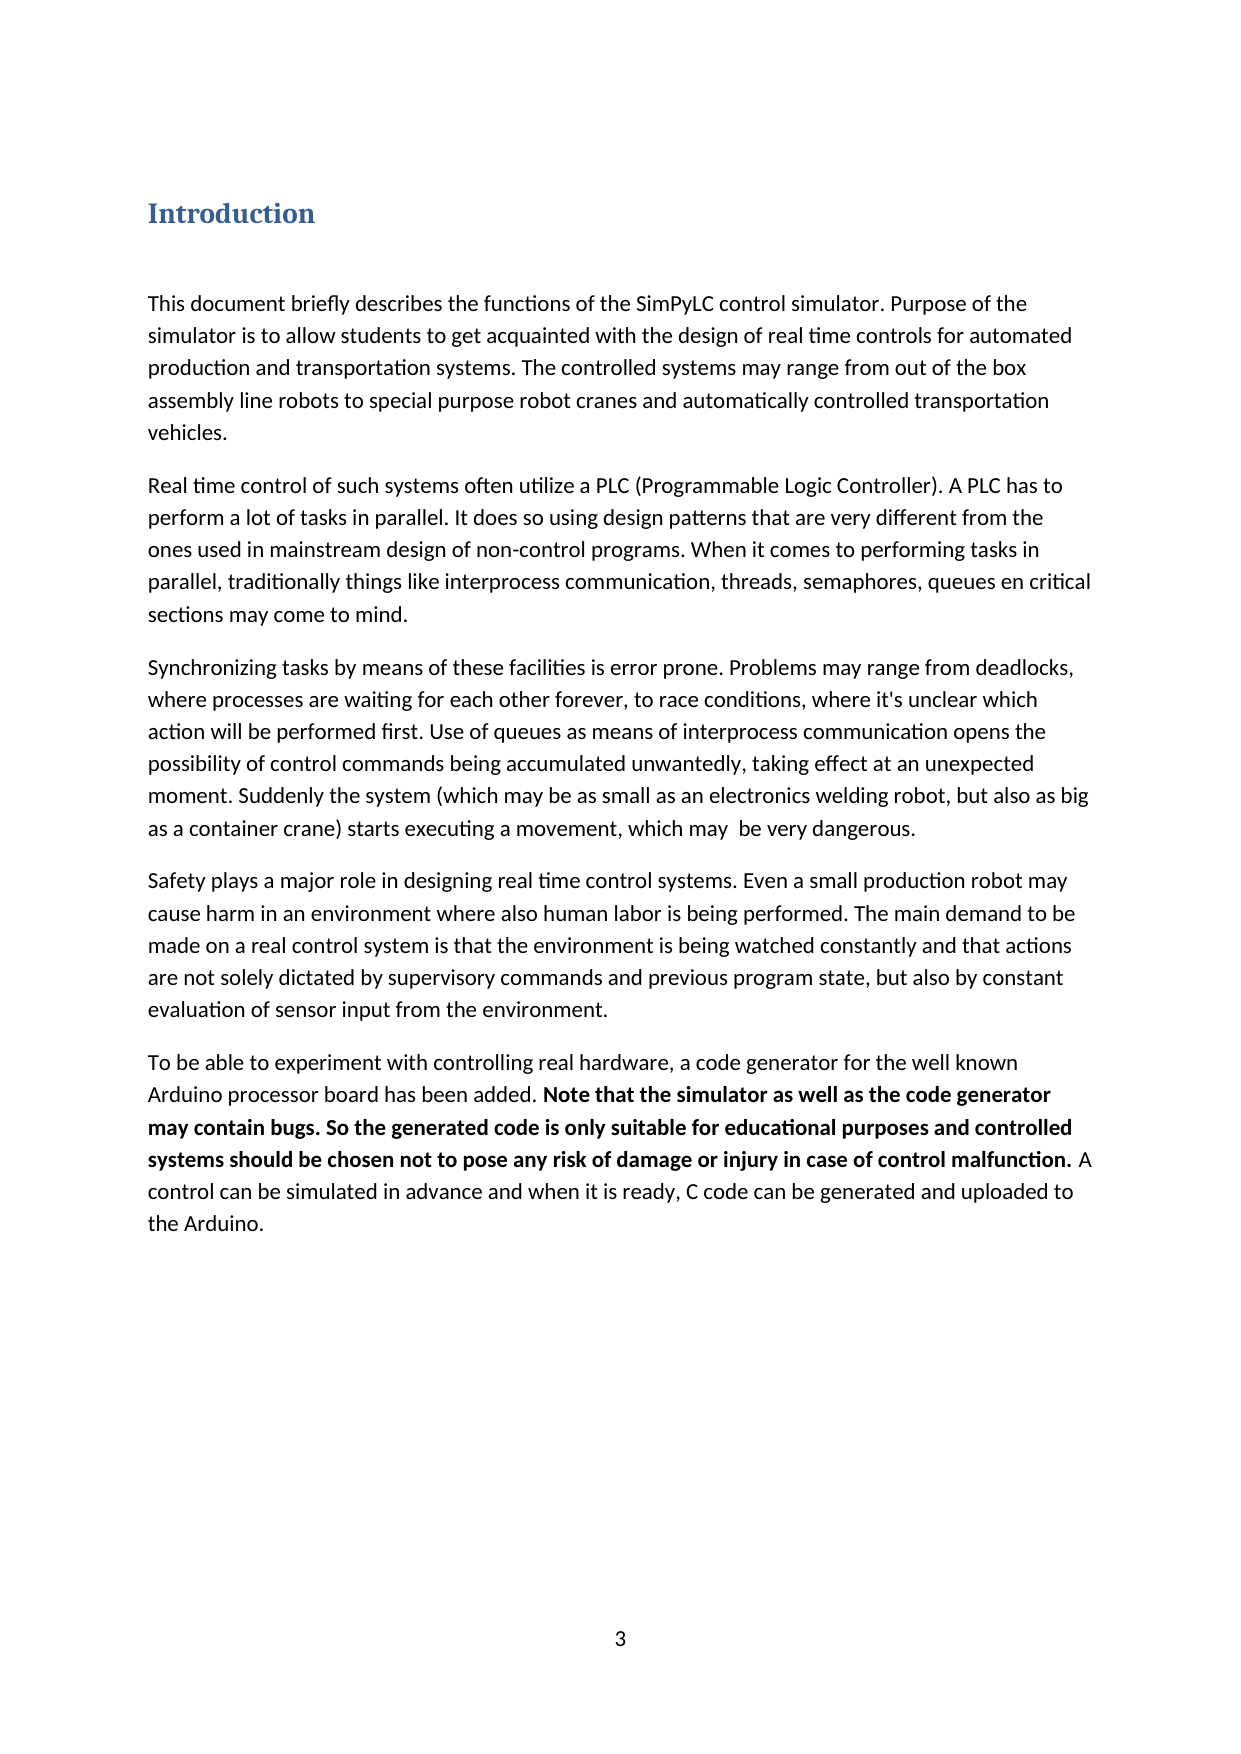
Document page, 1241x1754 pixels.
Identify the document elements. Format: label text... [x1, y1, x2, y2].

subtitle Introduction [148, 198, 1093, 231]
text Synchronizing tasks by means of these facilities is error prone. Problems may range from deadlocks, where processes are waiting for each other forever, to race conditions, where it's unclear which action will be performed first. Use of queues as means of interprocess communication opens the possibility of control commands being accumulated unwantedly, taking effect at an unexpected moment. Suddenly the system (which may be as small as an electronics welding robot, but also as big as a container crane) starts executing a movement, which may be very dangerous. [148, 653, 1093, 842]
text This document briefly describes the functions of the SimPyLC control simulator. Purpose of the simulator is to allow students to get acquainted with the design of real time controls for automated production and transportation systems. The controlled systems may range from out of the box assembly line robots to special purpose robot cranes and automatically controlled transportation vehicles. [148, 289, 1093, 446]
text Safety plays a major role in designing real time control systems. Even a small production robot may cause harm in an environment where also human labor is being performed. The main demand to be made on a real control system is that the environment is being watched constantly and that actions are not solely dictated by supervisory commands and previous program state, but also by constant evaluation of sensor input from the environment. [148, 867, 1093, 1023]
text To be able to experiment with controlling real hardware, a code generator for the well known Arduino processor board has been added. Note that the simulator as well as the code generator may contain bugs. So the generated code is only suitable for educational purposes and controlled systems should be chosen not to pose any risk of damage or injury in case of control malfunction. A control can be simulated in advance and when it is ready, C code can be generated and uploaded to the Arduino. [148, 1048, 1093, 1237]
text Real time control of such systems often utilize a PLC (Programmable Logic Controller). A PLC has to perform a lot of tasks in parallel. It does so using design patterns that are very different from the ones used in mainstream design of non-control programs. When it comes to performing tasks in parallel, traditionally things like interprocess communication, threads, semaphores, queues en critical sections may come to mind. [148, 471, 1093, 628]
